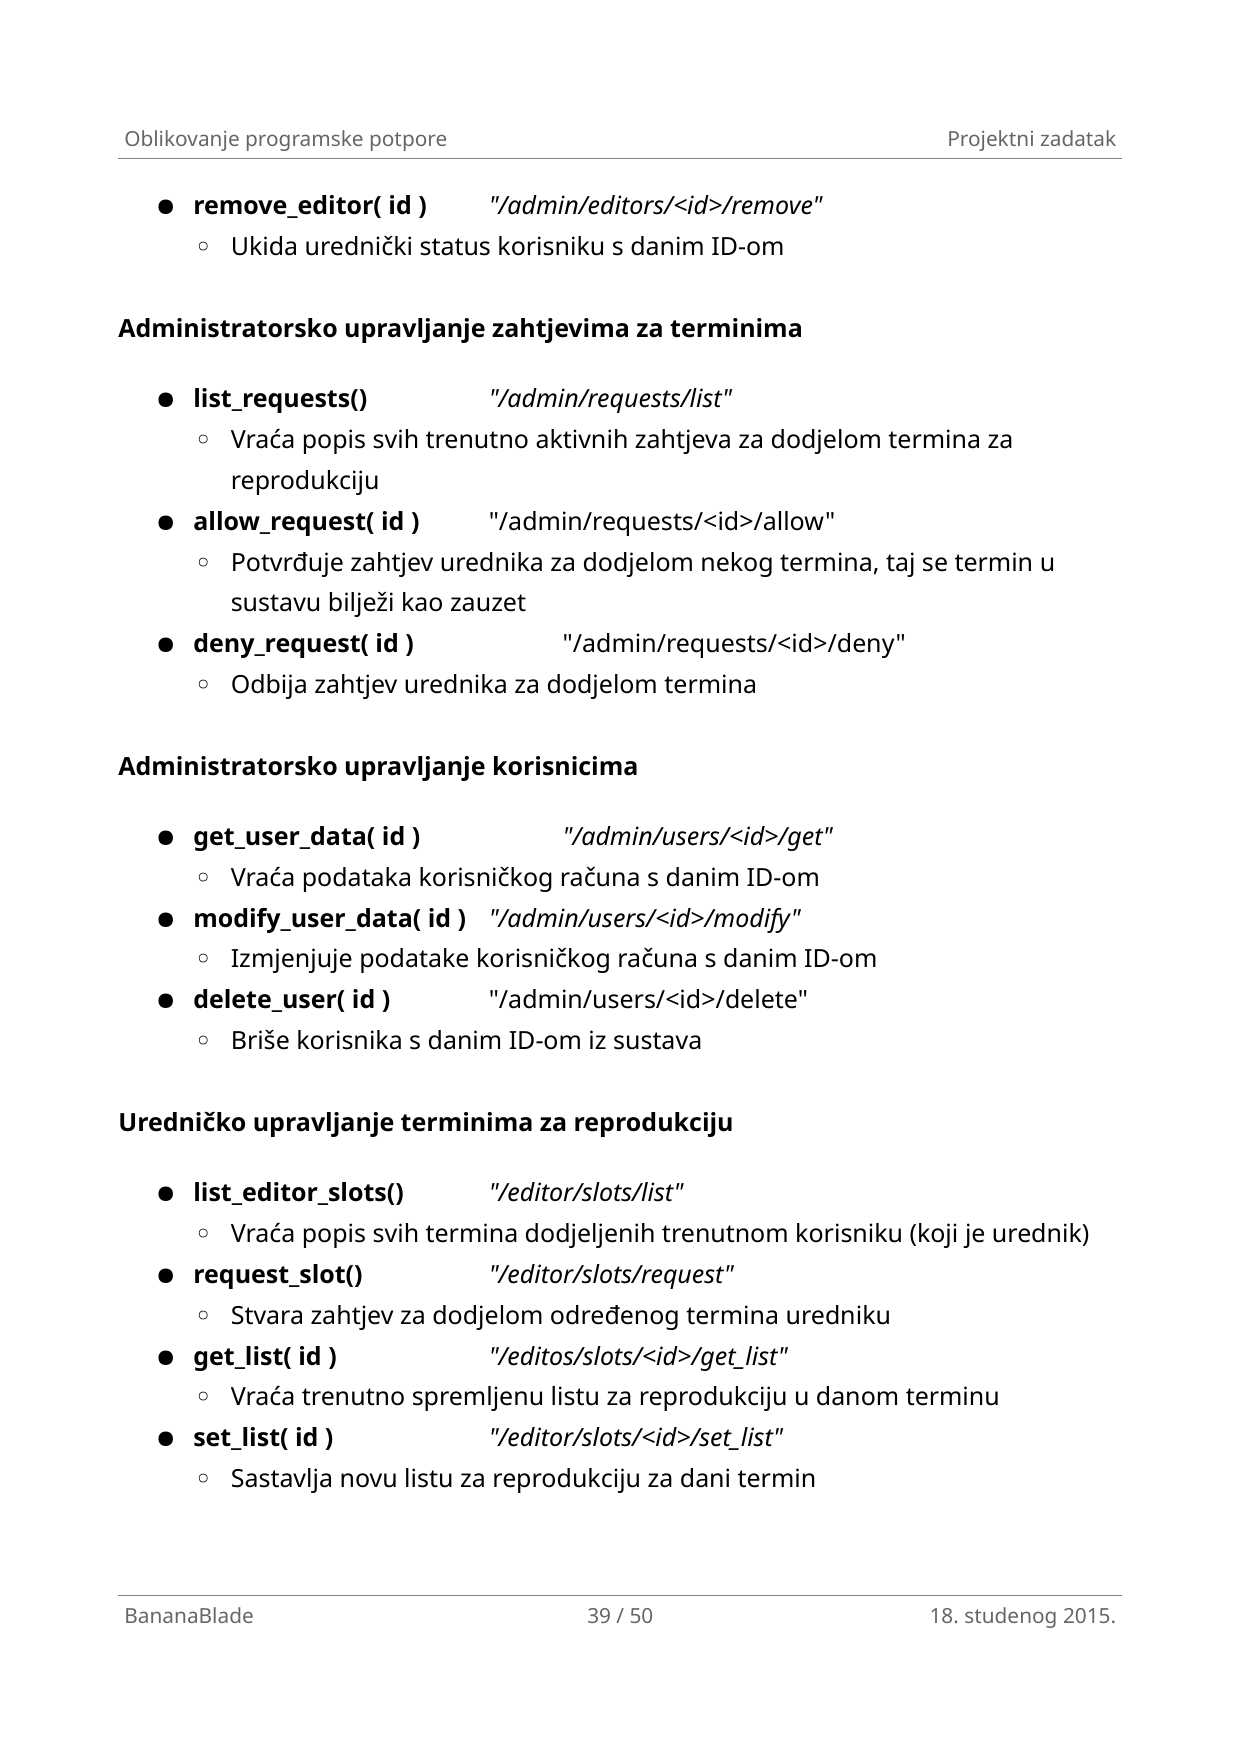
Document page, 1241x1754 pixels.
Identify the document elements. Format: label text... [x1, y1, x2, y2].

list remove_editor( id ) "/admin/editors/<id>/remove" [156, 188, 1122, 222]
list set_list( id ) "/editor/slots/<id>/set_list" [156, 1420, 1122, 1454]
list get_list( id ) "/editos/slots/<id>/get_list" [156, 1338, 1122, 1372]
text Administratorsko upravljanje korisnicima [118, 748, 1122, 782]
list Odbija zahtjev urednika za dodjelom termina [193, 667, 1122, 701]
list Izmjenjuje podatake korisničkog računa s danim ID-om [193, 941, 1122, 975]
list Vraća trenutno spremljenu listu za reprodukciju u danom terminu [193, 1379, 1122, 1413]
list Potvrđuje zahtjev urednika za dodjelom nekog termina, taj se termin u sustavu bilježi kao zauzet [193, 544, 1122, 619]
list list_requests() "/admin/requests/list" [156, 381, 1122, 415]
text Uredničko upravljanje terminima za reprodukciju [118, 1104, 1122, 1138]
list get_user_data( id ) "/admin/users/<id>/get" [156, 819, 1122, 853]
list delete_user( id ) "/admin/users/<id>/delete" [156, 982, 1122, 1016]
list Vraća podataka korisničkog računa s danim ID-om [193, 859, 1122, 893]
list Vraća popis svih termina dodjeljenih trenutnom korisniku (koji je urednik) [193, 1216, 1122, 1250]
text Administratorsko upravljanje zahtjevima za terminima [118, 311, 1122, 344]
list allow_request( id ) "/admin/requests/<id>/allow" [156, 503, 1122, 537]
list request_slot() "/editor/slots/request" [156, 1256, 1122, 1291]
list Sastavlja novu listu za reprodukciju za dani termin [193, 1461, 1122, 1495]
list deny_request( id ) "/admin/requests/<id>/deny" [156, 626, 1122, 660]
list modify_user_data( id ) "/admin/users/<id>/modify" [156, 900, 1122, 934]
list list_editor_slots() "/editor/slots/list" [156, 1175, 1122, 1209]
list Vraća popis svih trenutno aktivnih zahtjeva za dodjelom termina za reprodukciju [193, 422, 1122, 497]
list Briše korisnika s danim ID-om iz sustava [193, 1023, 1122, 1057]
list Ukida urednički status korisniku s danim ID-om [193, 229, 1122, 263]
list Stvara zahtjev za dodjelom određenog termina uredniku [193, 1297, 1122, 1331]
